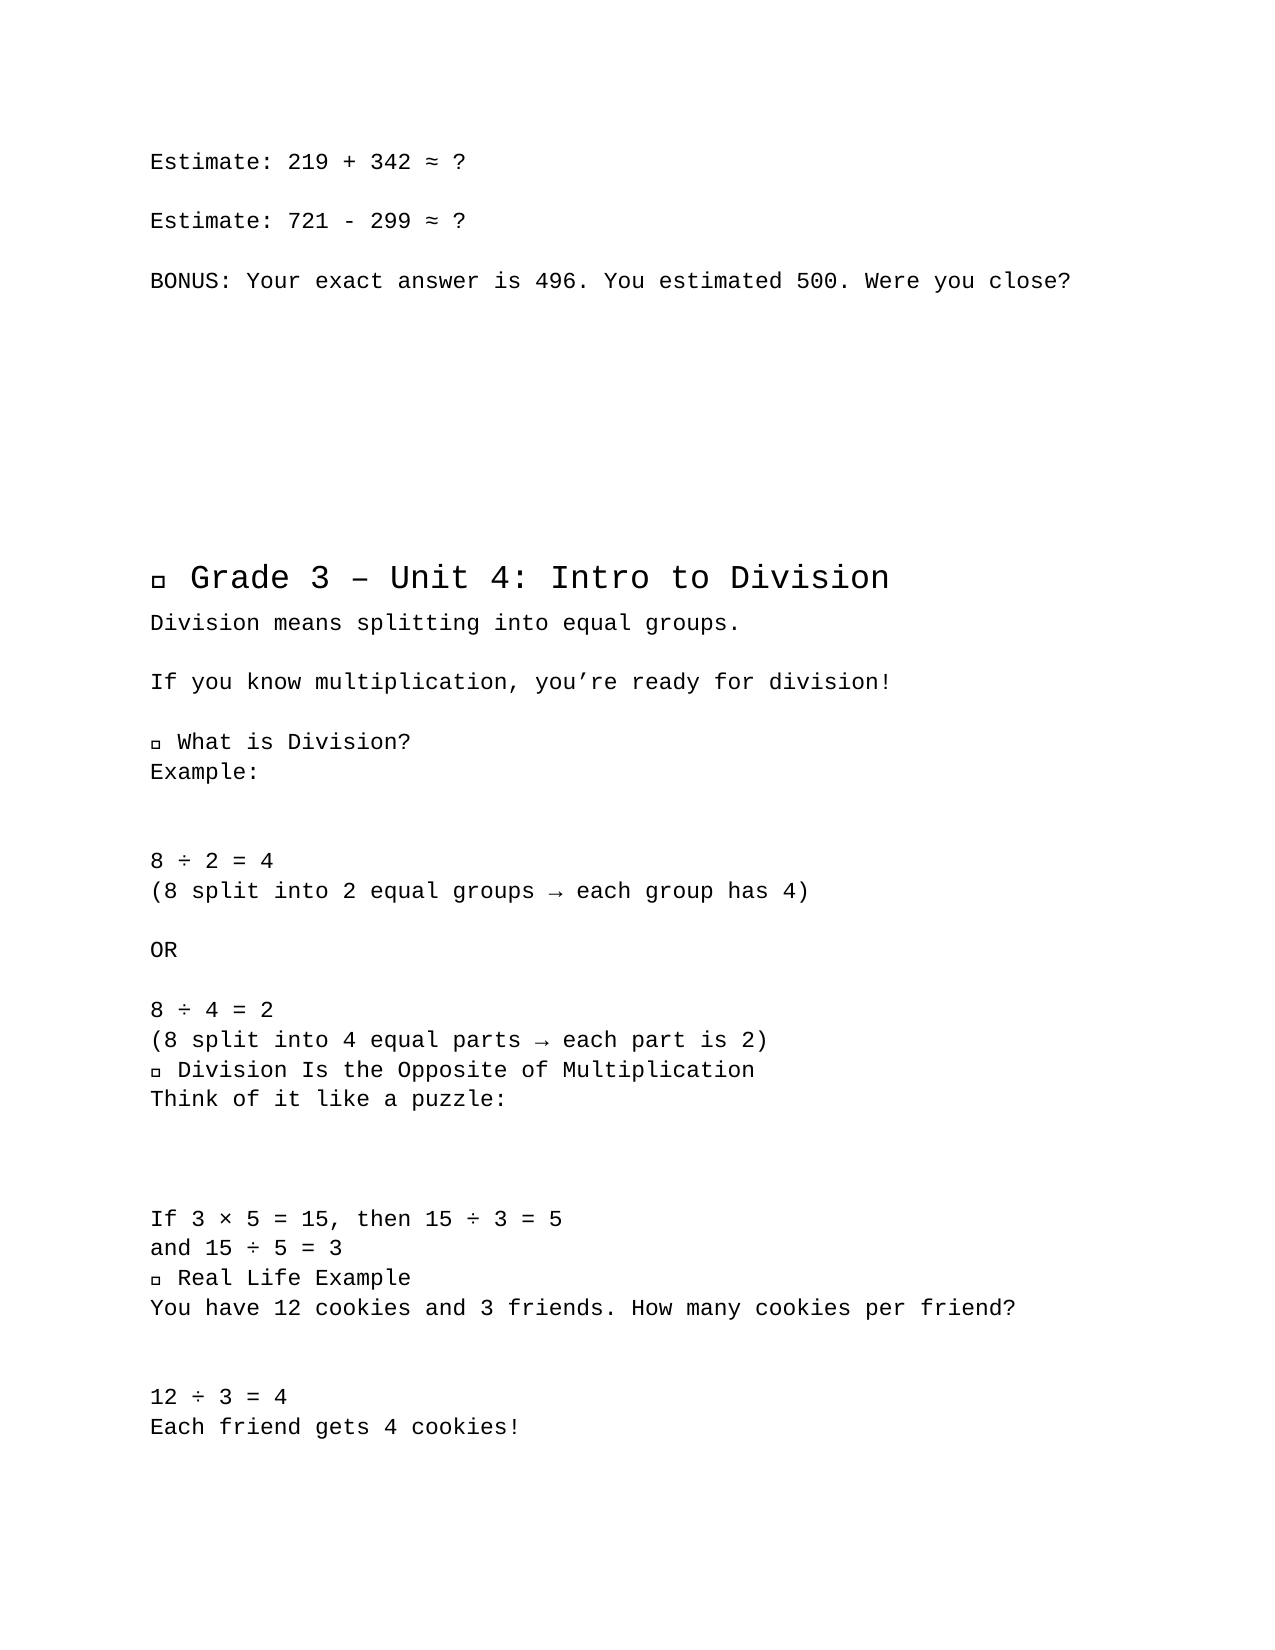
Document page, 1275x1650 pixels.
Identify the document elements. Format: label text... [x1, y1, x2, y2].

text Think of it like a puzzle: [150, 1088, 1125, 1114]
text Estimate: 219 + 342 ≈ ? [150, 150, 1125, 176]
text You have 12 cookies and 3 friends. How many cookies per friend? [150, 1296, 1125, 1322]
text 8 ÷ 4 = 2 [150, 998, 1125, 1024]
text Estimate: 721 - 299 ≈ ? [150, 209, 1125, 236]
text 🎉 Real Life Example [150, 1266, 1125, 1292]
text (8 split into 2 equal groups → each group has 4) [150, 879, 1125, 905]
text 12 ÷ 3 = 4 [150, 1386, 1125, 1412]
text BONUS: Your exact answer is 496. You estimated 500. Were you close? [150, 269, 1125, 295]
text OR [150, 939, 1125, 965]
text 🔁 Division Is the Opposite of Multiplication [150, 1058, 1125, 1084]
text If 3 × 5 = 15, then 15 ÷ 3 = 5 [150, 1207, 1125, 1233]
text 🍕 What is Division? [150, 730, 1125, 756]
subtitle ➗ Grade 3 – Unit 4: Intro to Division [150, 561, 1125, 598]
text Example: [150, 760, 1125, 786]
text Each friend gets 4 cookies! [150, 1415, 1125, 1441]
text (8 split into 4 equal parts → each part is 2) [150, 1028, 1125, 1054]
text If you know multiplication, you’re ready for division! [150, 671, 1125, 697]
text and 15 ÷ 5 = 3 [150, 1237, 1125, 1263]
text Division means splitting into equal groups. [150, 611, 1125, 637]
text 8 ÷ 2 = 4 [150, 849, 1125, 875]
